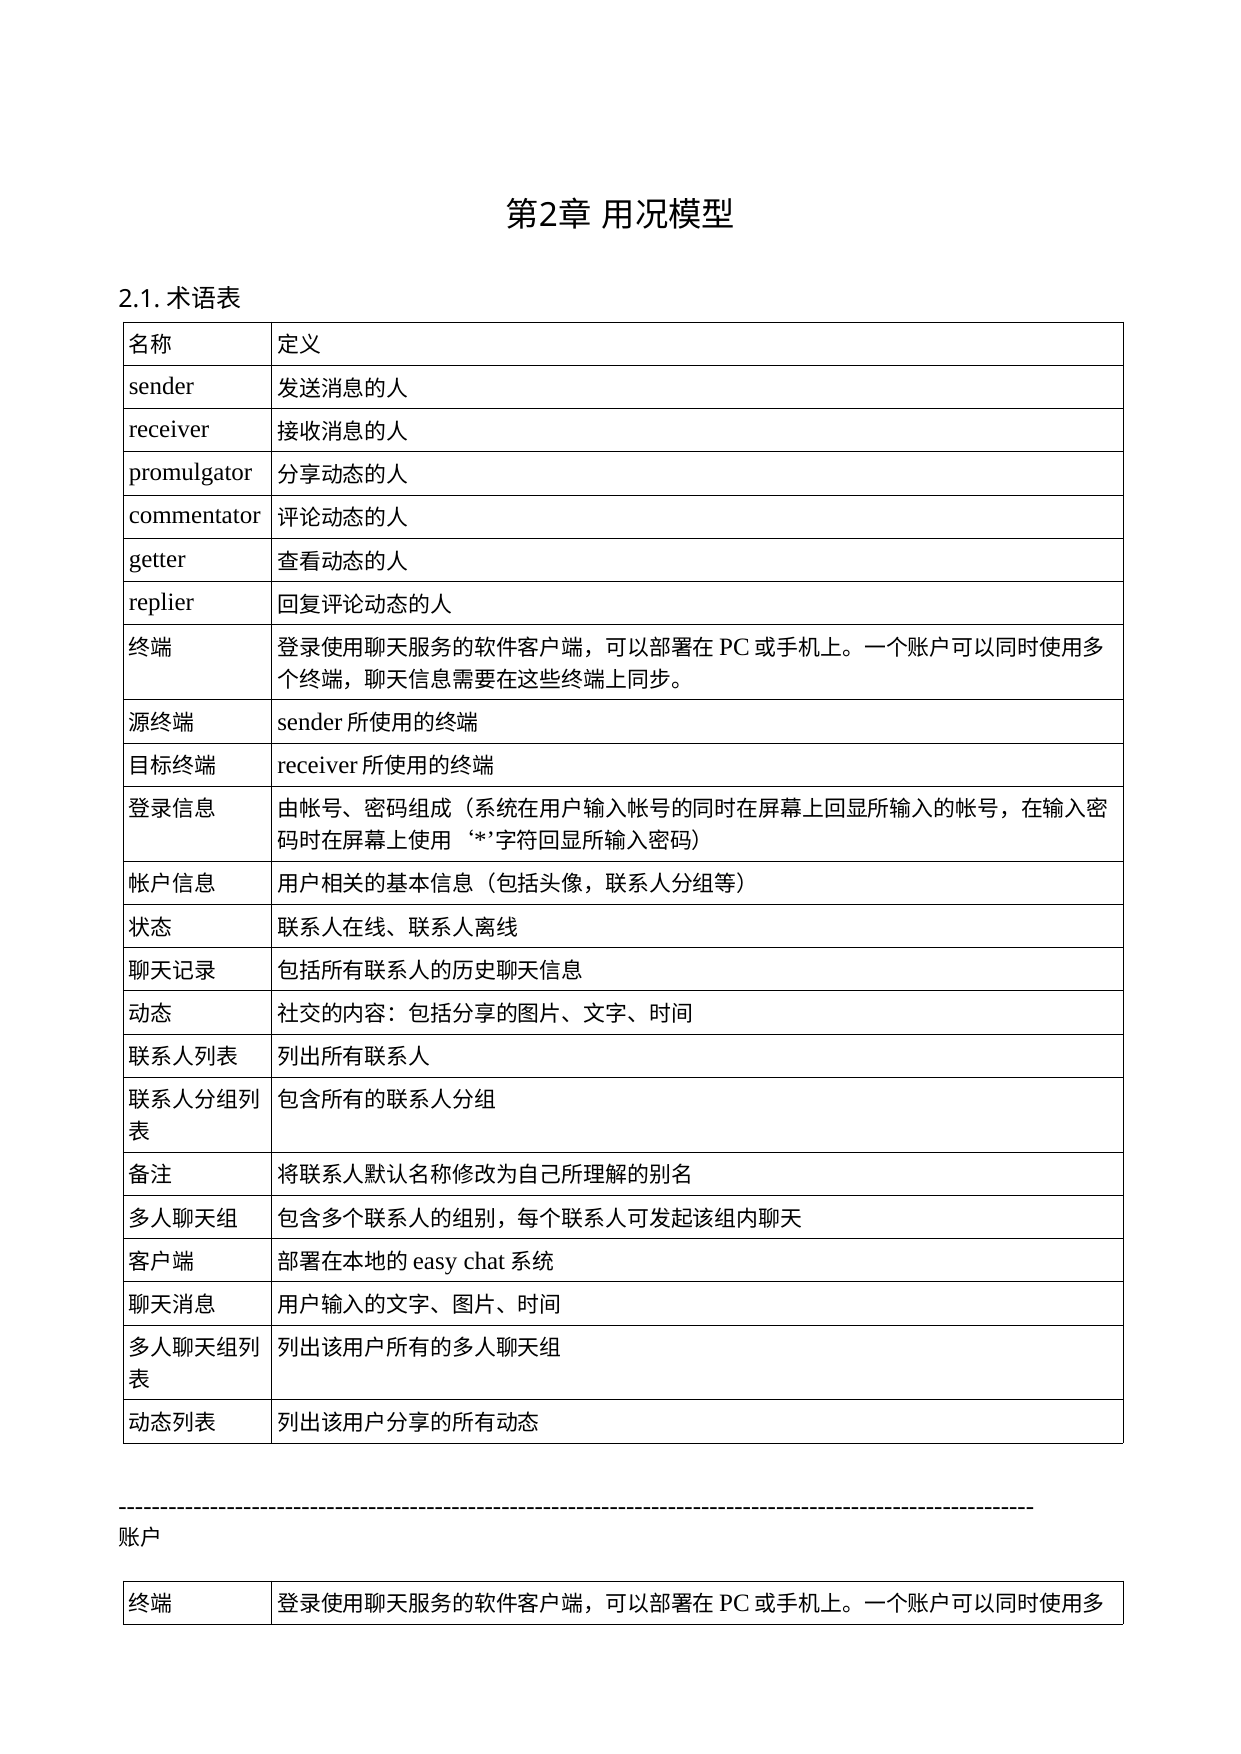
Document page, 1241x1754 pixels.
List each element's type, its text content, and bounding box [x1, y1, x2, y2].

table_cell 包含多个联系人的组别，每个联系人可发起该组内聊天 [272, 1196, 1123, 1238]
table_cell 动态列表 [124, 1400, 271, 1443]
table_cell 多人聊天组 [124, 1196, 271, 1238]
table_cell 接收消息的人 [272, 409, 1123, 451]
table_cell 登录使用聊天服务的软件客户端，可以部署在PC或手机上。一个账户可以同时使用多个终端，聊天信息需要在这些终端上同步。 [272, 625, 1123, 699]
table_cell 目标终端 [124, 744, 271, 786]
table_header 名称 [124, 323, 271, 365]
table_cell receiver [124, 409, 271, 451]
table_cell 包含所有的联系人分组 [272, 1078, 1123, 1152]
table_cell commentator [124, 496, 271, 538]
table_cell getter [124, 539, 271, 581]
table_cell 登录信息 [124, 787, 271, 861]
table_cell 列出该用户分享的所有动态 [272, 1400, 1123, 1443]
table_cell 联系人在线、联系人离线 [272, 905, 1123, 947]
table_cell 社交的内容：包括分享的图片、文字、时间 [272, 991, 1123, 1033]
table_cell 联系人分组列表 [124, 1078, 271, 1152]
table_cell 分享动态的人 [272, 452, 1123, 494]
table_cell 包括所有联系人的历史聊天信息 [272, 948, 1123, 990]
subtitle 术语表 [118, 278, 1122, 314]
table_cell sender [124, 366, 271, 408]
table_cell 状态 [124, 905, 271, 947]
table_header 登录使用聊天服务的软件客户端，可以部署在PC或手机上。一个账户可以同时使用多 [272, 1582, 1123, 1624]
table_cell 备注 [124, 1153, 271, 1195]
table_cell 终端 [124, 625, 271, 699]
table_cell 将联系人默认名称修改为自己所理解的别名 [272, 1153, 1123, 1195]
table_cell 查看动态的人 [272, 539, 1123, 581]
table_cell replier [124, 582, 271, 624]
table_cell 部署在本地的easy chat系统 [272, 1239, 1123, 1281]
table_cell 回复评论动态的人 [272, 582, 1123, 624]
text -------------------------------------------------------------------------------------------------------------- [118, 1491, 1122, 1520]
table_cell 聊天消息 [124, 1282, 271, 1324]
table_cell receiver所使用的终端 [272, 744, 1123, 786]
table_cell sender所使用的终端 [272, 700, 1123, 742]
table_cell 联系人列表 [124, 1035, 271, 1077]
table_cell 帐户信息 [124, 862, 271, 904]
text 账户 [118, 1520, 1122, 1552]
table_cell 列出所有联系人 [272, 1035, 1123, 1077]
table_cell promulgator [124, 452, 271, 494]
table_header 终端 [124, 1582, 271, 1624]
table_cell 用户输入的文字、图片、时间 [272, 1282, 1123, 1324]
table_cell 评论动态的人 [272, 496, 1123, 538]
table_cell 动态 [124, 991, 271, 1033]
table_cell 多人聊天组列表 [124, 1326, 271, 1399]
table_cell 由帐号、密码组成（系统在用户输入帐号的同时在屏幕上回显所输入的帐号，在输入密码时在屏幕上使用‘*’字符回显所输入密码） [272, 787, 1123, 861]
subtitle 用况模型 [118, 188, 1122, 236]
table_cell 源终端 [124, 700, 271, 742]
table_cell 聊天记录 [124, 948, 271, 990]
table_cell 客户端 [124, 1239, 271, 1281]
table_cell 用户相关的基本信息（包括头像，联系人分组等） [272, 862, 1123, 904]
table_cell 列出该用户所有的多人聊天组 [272, 1326, 1123, 1399]
table_header 定义 [272, 323, 1123, 365]
table_cell 发送消息的人 [272, 366, 1123, 408]
